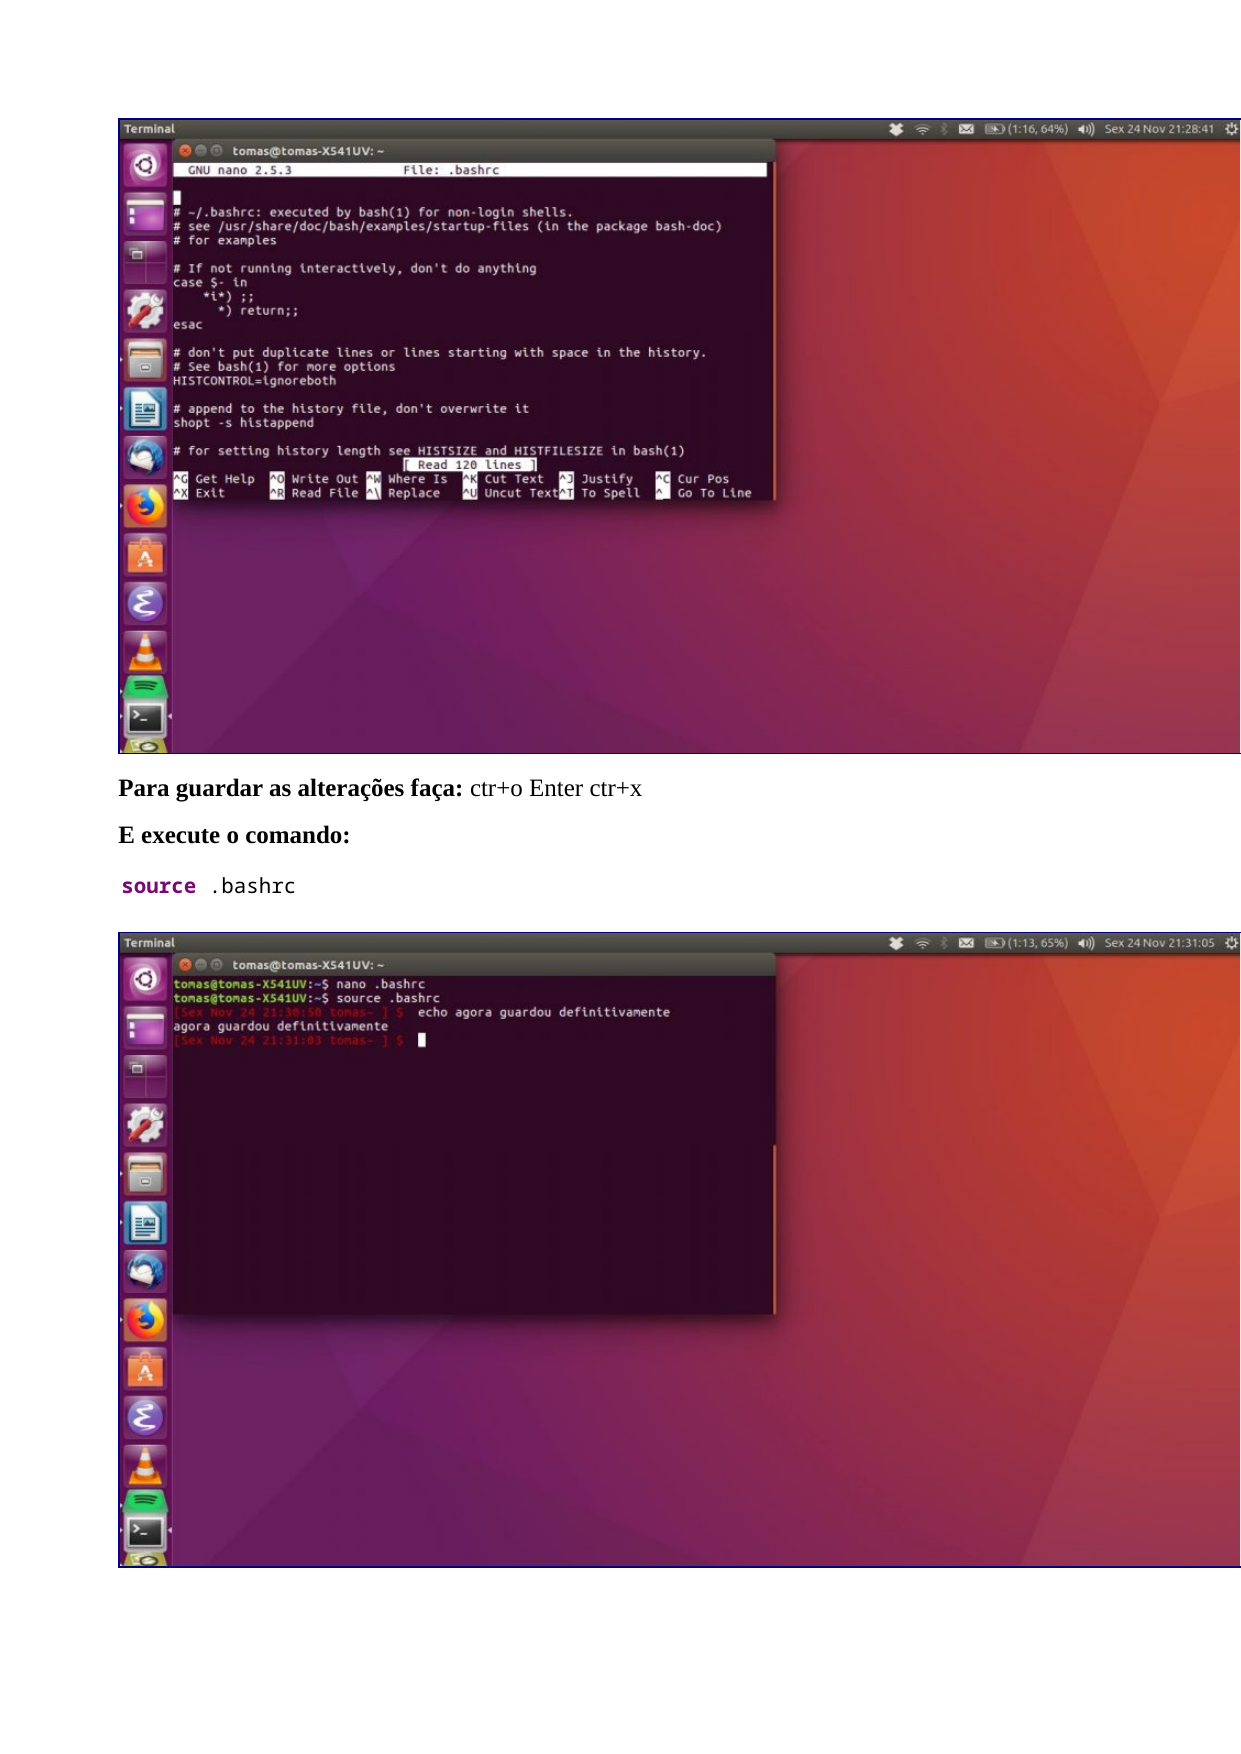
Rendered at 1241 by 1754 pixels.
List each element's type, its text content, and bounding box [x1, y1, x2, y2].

picture [120, 120, 1241, 753]
picture [120, 933, 1241, 1566]
table_header source .bashrc [118, 868, 311, 932]
text E execute o comando: [118, 821, 1122, 849]
text Para guardar as alterações faça: ctr+o Enter ctr+x [118, 773, 1122, 802]
